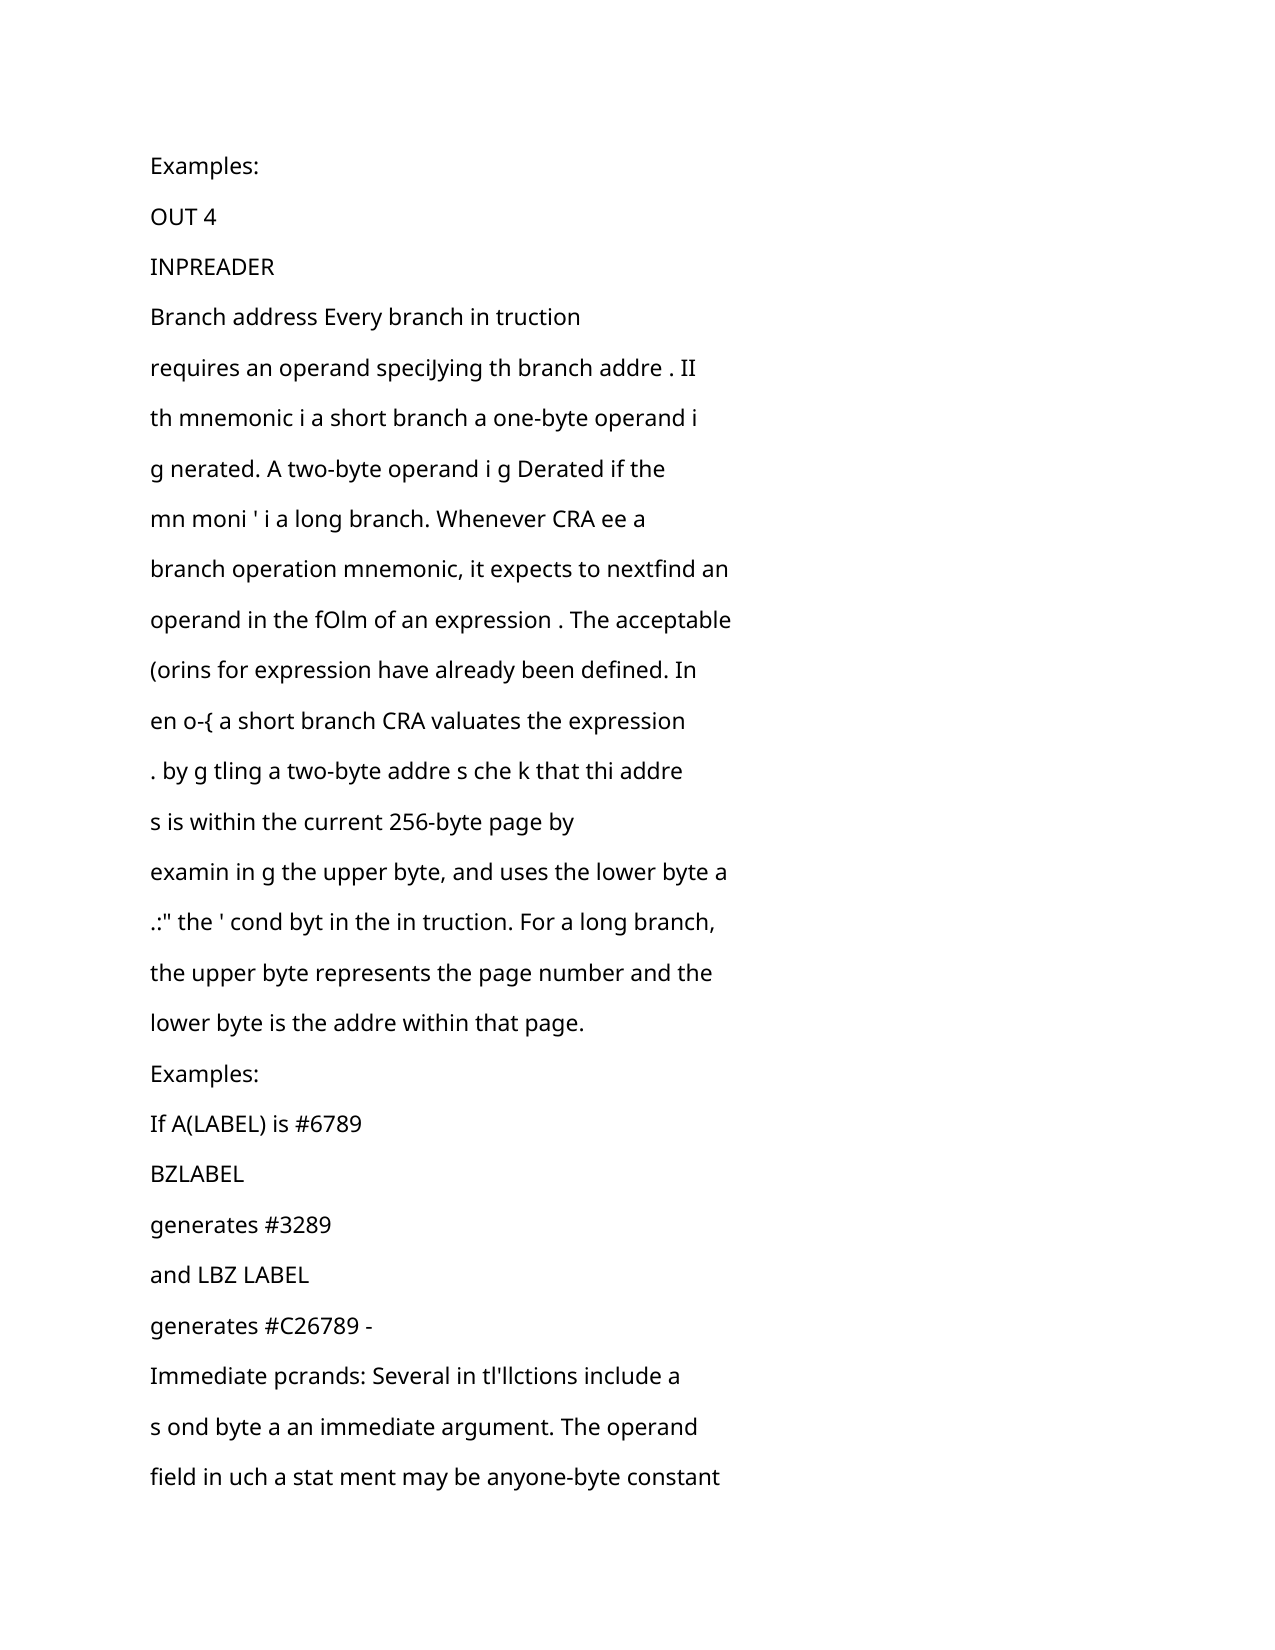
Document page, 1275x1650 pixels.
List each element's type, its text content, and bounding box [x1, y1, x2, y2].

text If A(LABEL) is #6789 [150, 1108, 1125, 1139]
text Branch address Every branch in truction [150, 301, 1125, 332]
text branch operation mnemonic, it expects to nextfind an [150, 553, 1125, 584]
text requires an operand speciJying th branch addre . II [150, 352, 1125, 383]
text th mnemonic i a short branch a one-byte operand i [150, 402, 1125, 433]
text g nerated. A two-byte operand i g Derated if the [150, 452, 1125, 484]
text the upper byte represents the page number and the [150, 957, 1125, 988]
text . by g tling a two-byte addre s che k that thi addre [150, 755, 1125, 786]
text INPREADER [150, 251, 1125, 282]
text BZLABEL [150, 1158, 1125, 1189]
text .:" the ' cond byt in the in truction. For a long branch, [150, 906, 1125, 937]
text (orins for expression have already been defined. In [150, 654, 1125, 685]
text s is within the current 256-byte page by [150, 805, 1125, 837]
text lower byte is the addre within that page. [150, 1007, 1125, 1038]
text Examples: [150, 150, 1125, 181]
text generates #C26789 - [150, 1309, 1125, 1341]
text en o-{ a short branch CRA valuates the expression [150, 704, 1125, 736]
text examin in g the upper byte, and uses the lower byte a [150, 856, 1125, 887]
text and LBZ LABEL [150, 1259, 1125, 1290]
text operand in the fOlm of an expression . The acceptable [150, 604, 1125, 635]
text s ond byte a an immediate argument. The operand [150, 1410, 1125, 1442]
text OUT 4 [150, 200, 1125, 232]
text mn moni ' i a long branch. Whenever CRA ee a [150, 503, 1125, 534]
text Examples: [150, 1057, 1125, 1089]
text Immediate pcrands: Several in tl'llctions include a [150, 1360, 1125, 1391]
text generates #3289 [150, 1209, 1125, 1240]
text field in uch a stat ment may be anyone-byte constant [150, 1461, 1125, 1492]
